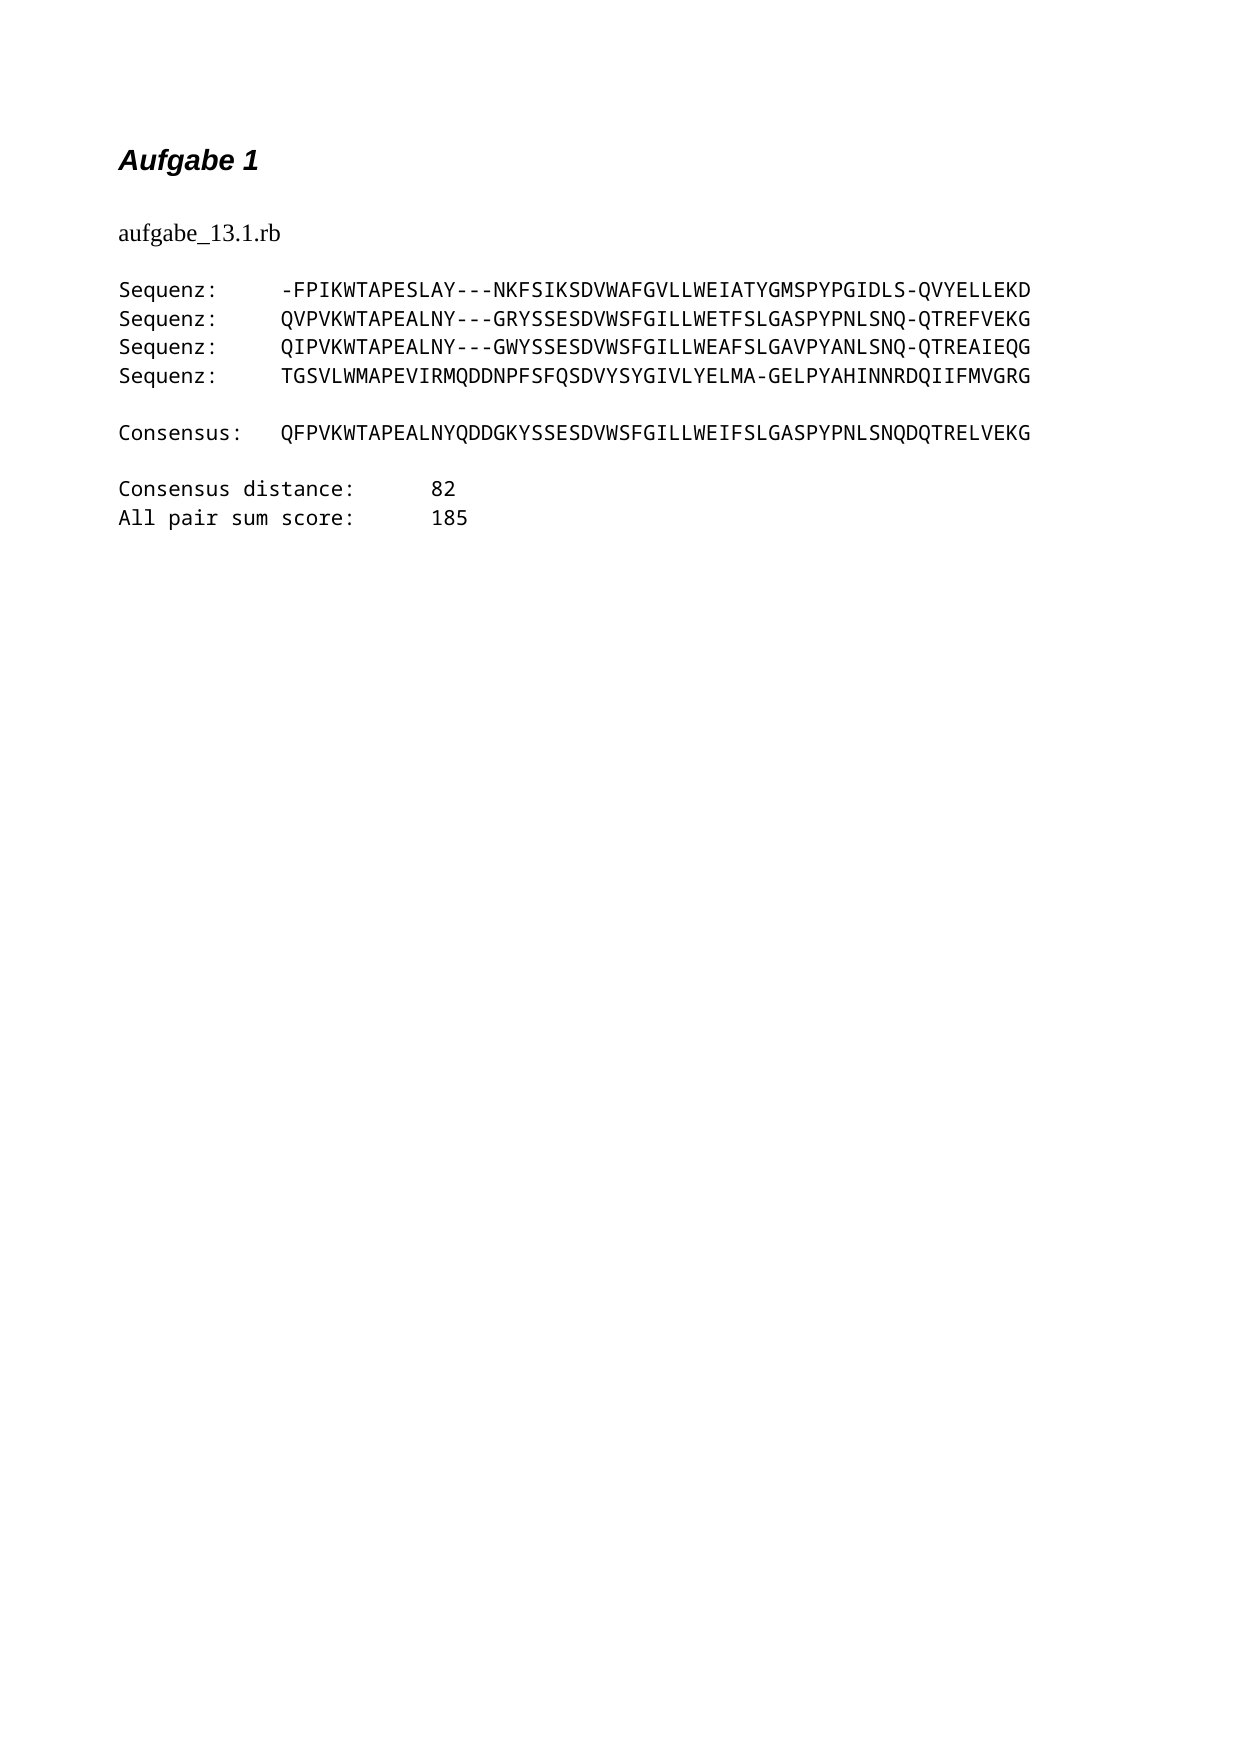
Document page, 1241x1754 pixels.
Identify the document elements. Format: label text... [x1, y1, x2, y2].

text Sequenz: QVPVKWTAPEALNY---GRYSSESDVWSFGILLWETFSLGASPYPNLSNQ-QTREFVEKG [118, 304, 1122, 332]
text Consensus distance: 82 [118, 474, 1122, 503]
text All pair sum score: 185 [118, 503, 1122, 531]
text aufgabe_13.1.rb [118, 218, 1122, 247]
text Sequenz: -FPIKWTAPESLAY---NKFSIKSDVWAFGVLLWEIATYGMSPYPGIDLS-QVYELLEKD [118, 275, 1122, 304]
subtitle Aufgabe 1 [118, 143, 1122, 177]
text Consensus: QFPVKWTAPEALNYQDDGKYSSESDVWSFGILLWEIFSLGASPYPNLSNQDQTRELVEKG [118, 418, 1122, 446]
text Sequenz: TGSVLWMAPEVIRMQDDNPFSFQSDVYSYGIVLYELMA-GELPYAHINNRDQIIFMVGRG [118, 361, 1122, 389]
text Sequenz: QIPVKWTAPEALNY---GWYSSESDVWSFGILLWEAFSLGAVPYANLSNQ-QTREAIEQG [118, 332, 1122, 361]
